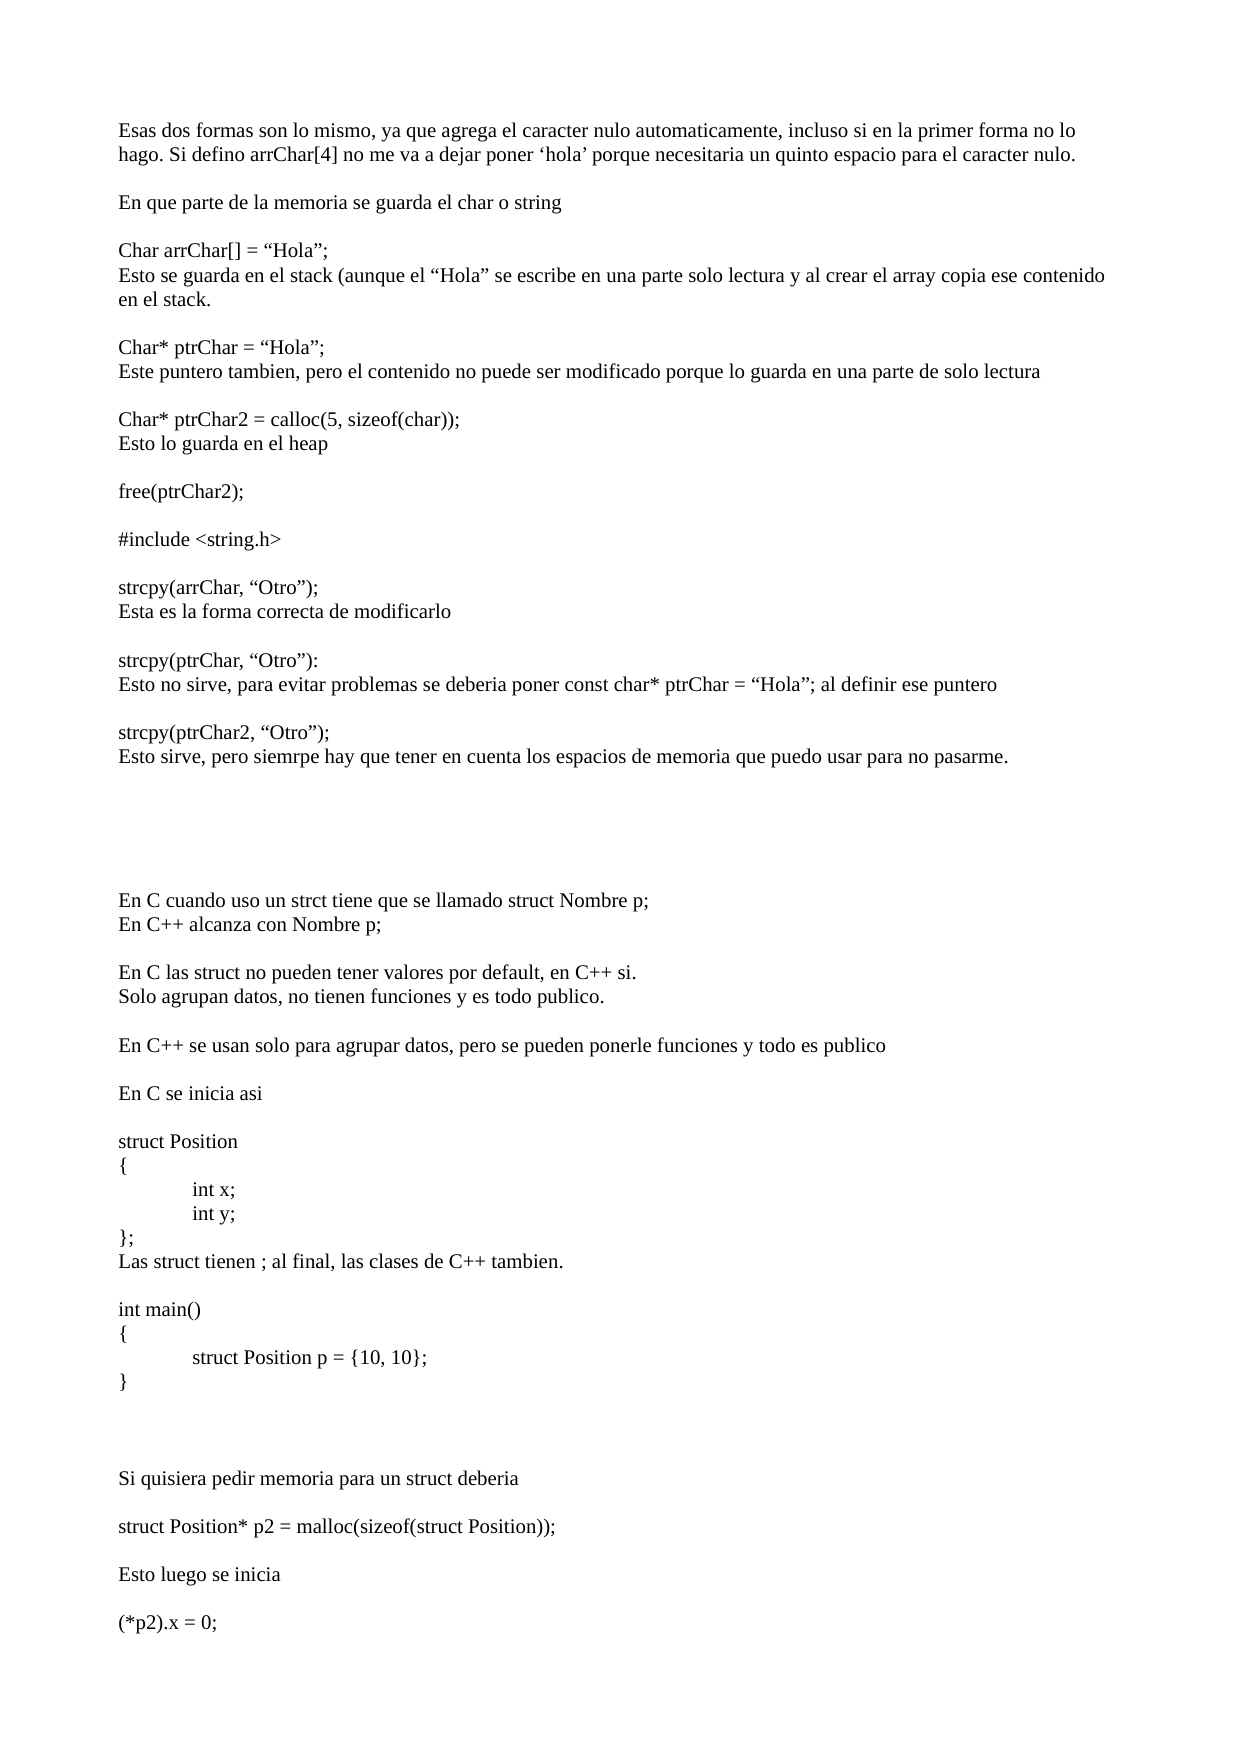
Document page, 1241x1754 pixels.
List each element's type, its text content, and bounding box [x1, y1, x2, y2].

text free(ptrChar2); [118, 479, 1122, 503]
text Esto luego se inicia [118, 1562, 1122, 1586]
text En C cuando uso un strct tiene que se llamado struct Nombre p; [118, 888, 1122, 912]
text struct Position [118, 1129, 1122, 1153]
text strcpy(ptrChar, “Otro”): [118, 647, 1122, 672]
text (*p2).x = 0; [118, 1610, 1122, 1634]
text int y; [118, 1201, 1122, 1225]
text Char* ptrChar2 = calloc(5, sizeof(char)); [118, 407, 1122, 431]
text En C++ se usan solo para agrupar datos, pero se pueden ponerle funciones y todo es publico [118, 1032, 1122, 1057]
text struct Position* p2 = malloc(sizeof(struct Position)); [118, 1514, 1122, 1538]
text Esto lo guarda en el heap [118, 431, 1122, 455]
text Esto no sirve, para evitar problemas se deberia poner const char* ptrChar = “Hola”; al definir ese puntero [118, 672, 1122, 696]
text { [118, 1321, 1122, 1345]
text Este puntero tambien, pero el contenido no puede ser modificado porque lo guarda en una parte de solo lectura [118, 359, 1122, 383]
text Esto se guarda en el stack (aunque el “Hola” se escribe en una parte solo lectura y al crear el array copia ese contenido en el stack. [118, 262, 1122, 311]
text Char arrChar[] = “Hola”; [118, 238, 1122, 262]
text int x; [118, 1177, 1122, 1201]
text En C las struct no pueden tener valores por default, en C++ si. [118, 960, 1122, 984]
text En C++ alcanza con Nombre p; [118, 912, 1122, 936]
text Esta es la forma correcta de modificarlo [118, 599, 1122, 623]
text En C se inicia asi [118, 1081, 1122, 1105]
text }; [118, 1225, 1122, 1249]
text Esto sirve, pero siemrpe hay que tener en cuenta los espacios de memoria que puedo usar para no pasarme. [118, 744, 1122, 768]
text strcpy(arrChar, “Otro”); [118, 575, 1122, 599]
text int main() [118, 1297, 1122, 1321]
text Las struct tienen ; al final, las clases de C++ tambien. [118, 1249, 1122, 1273]
text Esas dos formas son lo mismo, ya que agrega el caracter nulo automaticamente, incluso si en la primer forma no lo hago. Si defino arrChar[4] no me va a dejar poner ‘hola’ porque necesitaria un quinto espacio para el caracter nulo. [118, 118, 1122, 166]
text Char* ptrChar = “Hola”; [118, 335, 1122, 359]
text En que parte de la memoria se guarda el char o string [118, 190, 1122, 214]
text Solo agrupan datos, no tienen funciones y es todo publico. [118, 984, 1122, 1008]
text { [118, 1153, 1122, 1177]
text } [118, 1369, 1122, 1393]
text strcpy(ptrChar2, “Otro”); [118, 720, 1122, 744]
text struct Position p = {10, 10}; [118, 1345, 1122, 1369]
text #include <string.h> [118, 527, 1122, 551]
text Si quisiera pedir memoria para un struct deberia [118, 1466, 1122, 1490]
